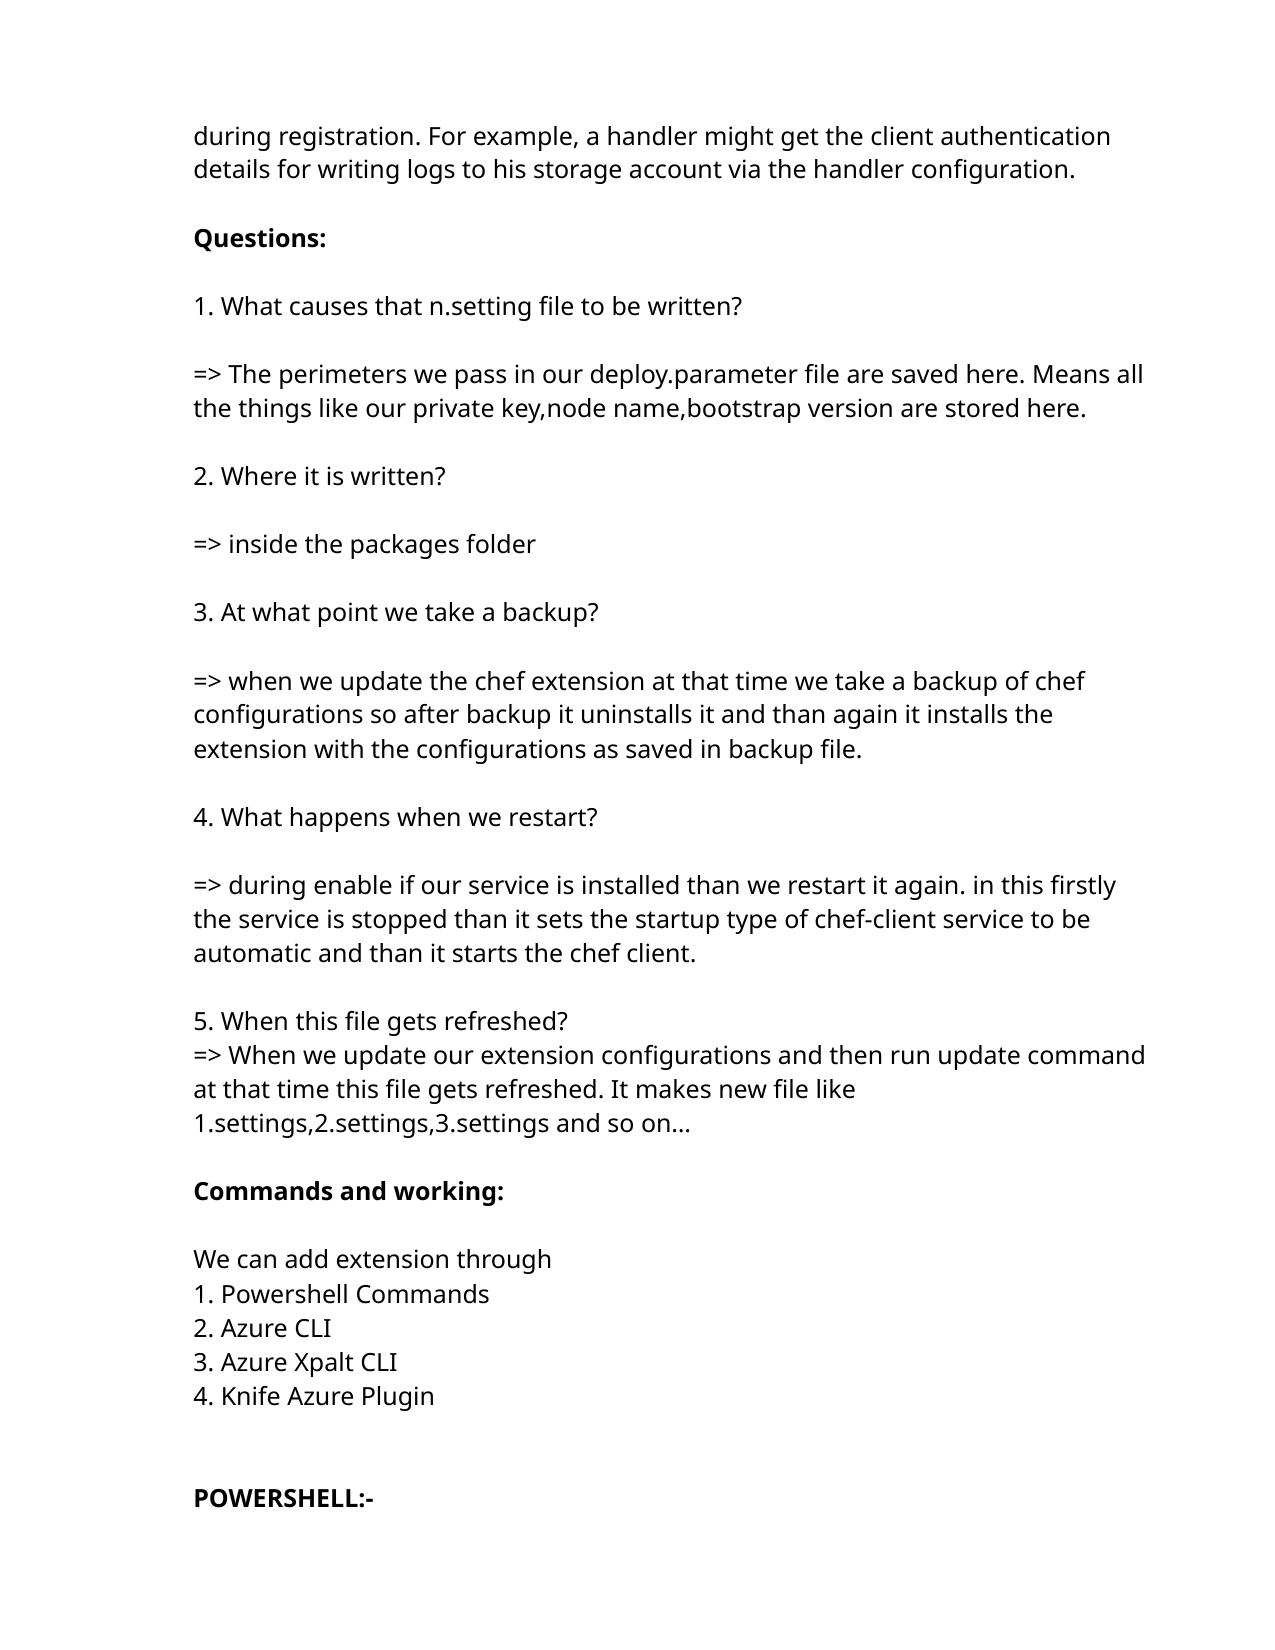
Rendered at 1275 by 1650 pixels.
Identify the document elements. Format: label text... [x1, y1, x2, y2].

list 2. Azure CLI [193, 1310, 1157, 1344]
list POWERSHELL:- [193, 1481, 1157, 1515]
list 4. What happens when we restart? [193, 799, 1157, 833]
list => when we update the chef extension at that time we take a backup of chef configurations so after backup it uninstalls it and than again it installs the extension with the configurations as saved in backup file. [193, 663, 1157, 765]
list => When we update our extension configurations and then run update command at that time this file gets refreshed. It makes new file like 1.settings,2.settings,3.settings and so on… [193, 1038, 1157, 1140]
list => The perimeters we pass in our deploy.parameter file are saved here. Means all the things like our private key,node name,bootstrap version are stored here. [193, 357, 1157, 425]
list 3. Azure Xpalt CLI [193, 1344, 1157, 1378]
list during registration. For example, a handler might get the client authentication details for writing logs to his storage account via the handler configuration. [156, 118, 1157, 186]
list 2. Where it is written? [193, 459, 1157, 493]
list We can add extension through [193, 1242, 1157, 1276]
list Questions: [193, 220, 1157, 254]
list Commands and working: [193, 1174, 1157, 1208]
list 3. At what point we take a backup? [193, 595, 1157, 629]
list => during enable if our service is installed than we restart it again. in this firstly the service is stopped than it sets the startup type of chef-client service to be automatic and than it starts the chef client. [193, 867, 1157, 970]
list => inside the packages folder [193, 527, 1157, 561]
list 1. What causes that n.setting file to be written? [193, 288, 1157, 322]
list 4. Knife Azure Plugin [193, 1378, 1157, 1412]
list 5. When this file gets refreshed? [193, 1004, 1157, 1038]
list 1. Powershell Commands [193, 1276, 1157, 1310]
